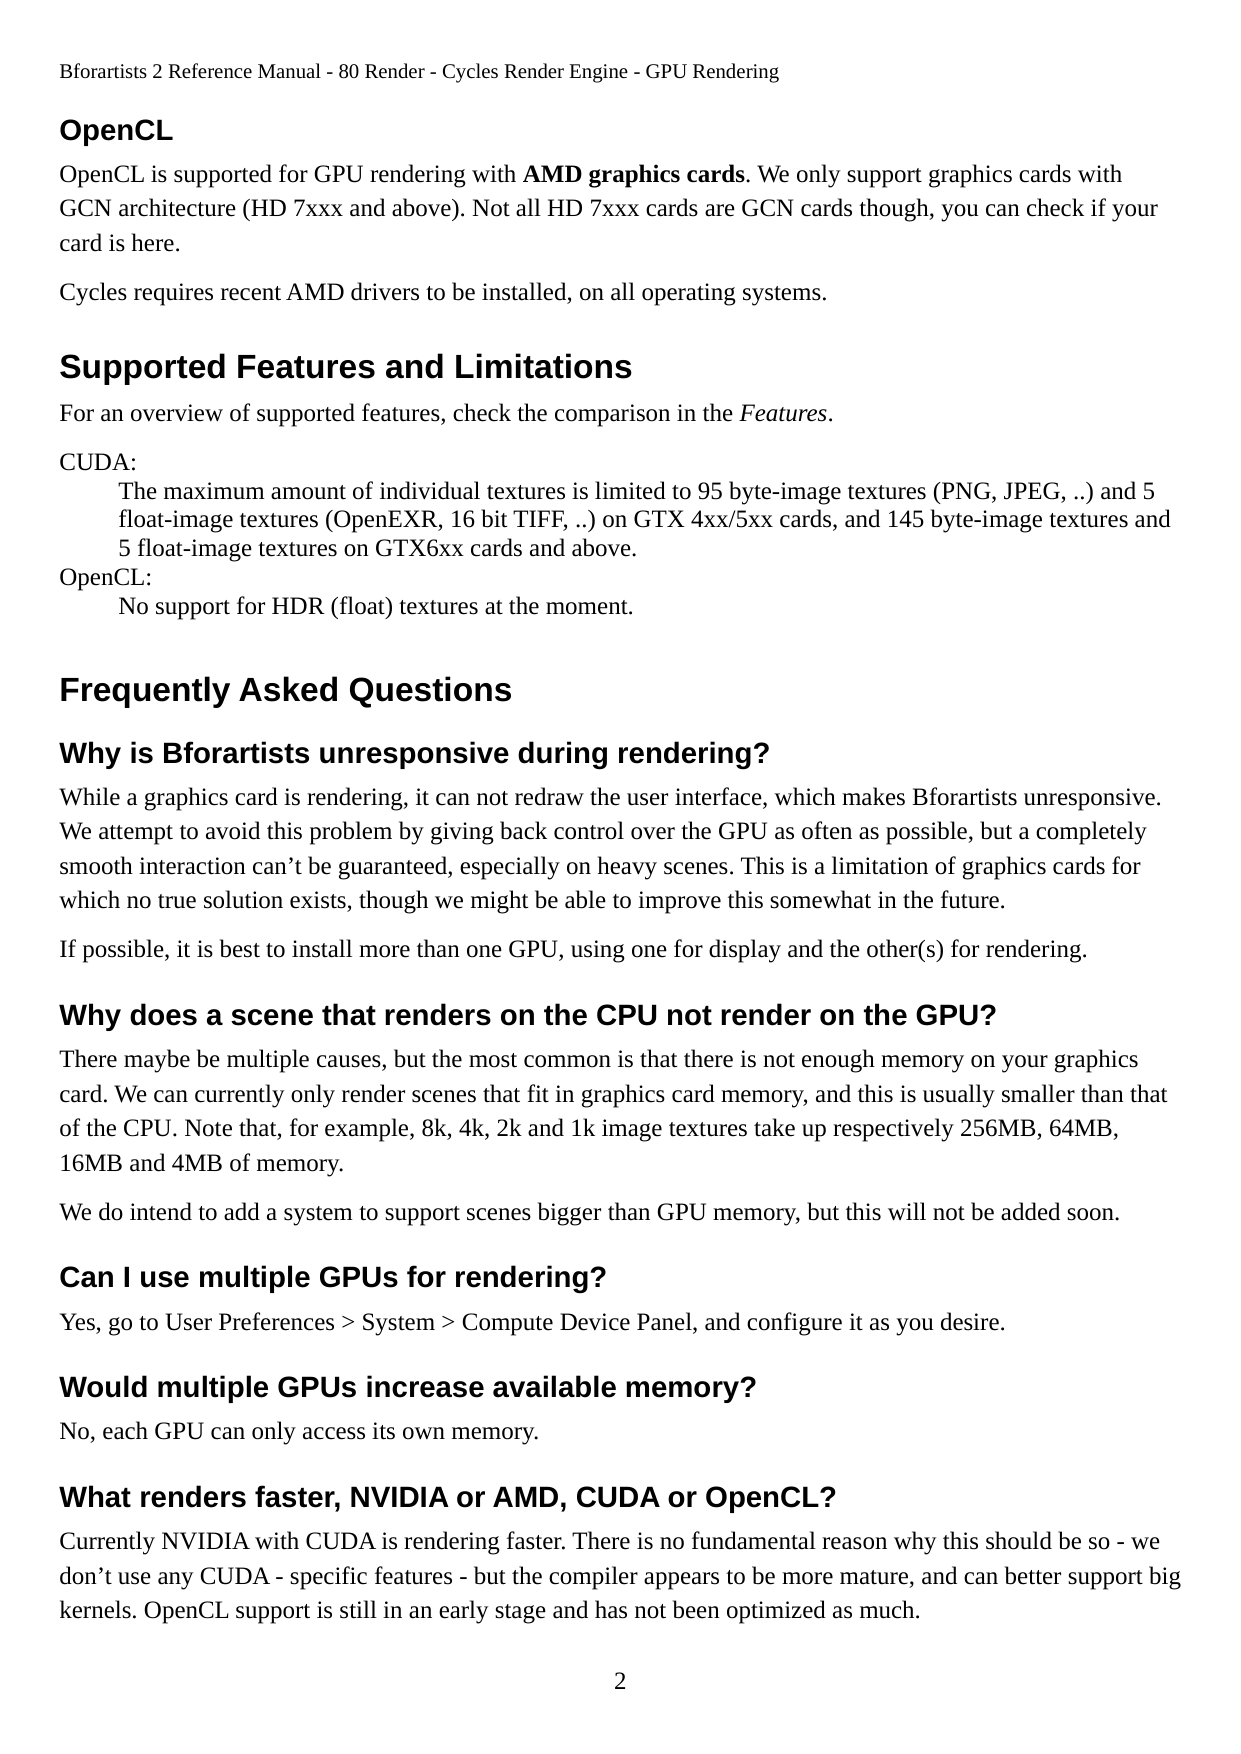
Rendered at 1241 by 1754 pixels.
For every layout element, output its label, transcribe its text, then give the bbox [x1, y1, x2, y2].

list The maximum amount of individual textures is limited to 95 byte-image textures (PNG, JPEG, ..) and 5 float-image textures (OpenEXR, 16 bit TIFF, ..) on GTX 4xx/5xx cards, and 145 byte-image textures and 5 float-image textures on GTX6xx cards and above. [118, 476, 1181, 562]
subtitle Why does a scene that renders on the CPU not render on the GPU? [59, 998, 1181, 1032]
subtitle Can I use multiple GPUs for rendering? [59, 1260, 1181, 1294]
text Yes, go to User Preferences > System > Compute Device Panel, and configure it as you desire. [59, 1307, 1181, 1335]
subtitle Why is Bforartists unresponsive during rendering? [59, 736, 1181, 769]
text Currently NVIDIA with CUDA is rendering faster. There is no fundamental reason why this should be so - we don’t use any CUDA - specific features - but the compiler appears to be more mature, and can better support big kernels. OpenCL support is still in an early stage and has not been optimized as much. [59, 1526, 1181, 1624]
subtitle Would multiple GPUs increase available memory? [59, 1370, 1181, 1404]
subtitle CUDA: [59, 447, 1181, 476]
subtitle Supported Features and Limitations [59, 347, 1181, 385]
text Cycles requires recent AMD drivers to be installed, on all operating systems. [59, 277, 1181, 306]
subtitle OpenCL: [59, 562, 1181, 591]
text No, each GPU can only access its own memory. [59, 1416, 1181, 1445]
subtitle Frequently Asked Questions [59, 670, 1181, 708]
text While a graphics card is rendering, it can not redraw the user interface, which makes Bforartists unresponsive. We attempt to avoid this problem by giving back control over the GPU as often as possible, but a completely smooth interaction can’t be guaranteed, especially on heavy scenes. This is a limitation of graphics cards for which no true solution exists, though we might be able to improve this somewhat in the future. [59, 782, 1181, 914]
text If possible, it is best to install more than one GPU, using one for display and the other(s) for rendering. [59, 934, 1181, 963]
text We do intend to add a system to support scenes bigger than GPU memory, but this will not be added soon. [59, 1197, 1181, 1225]
text OpenCL is supported for GPU rendering with AMD graphics cards. We only support graphics cards with GCN architecture (HD 7xxx and above). Not all HD 7xxx cards are GCN cards though, you can check if your card is here. [59, 159, 1181, 257]
list No support for HDR (float) textures at the moment. [118, 591, 1181, 619]
text There maybe be multiple causes, but the most common is that there is not enough memory on your graphics card. We can currently only render scenes that fit in graphics card memory, and this is usually smaller than that of the CPU. Note that, for example, 8k, 4k, 2k and 1k image textures take up respectively 256MB, 64MB, 16MB and 4MB of memory. [59, 1044, 1181, 1176]
subtitle OpenCL [59, 113, 1181, 146]
subtitle What renders faster, NVIDIA or AMD, CUDA or OpenCL? [59, 1480, 1181, 1514]
text For an overview of supported features, check the comparison in the Features. [59, 398, 1181, 427]
